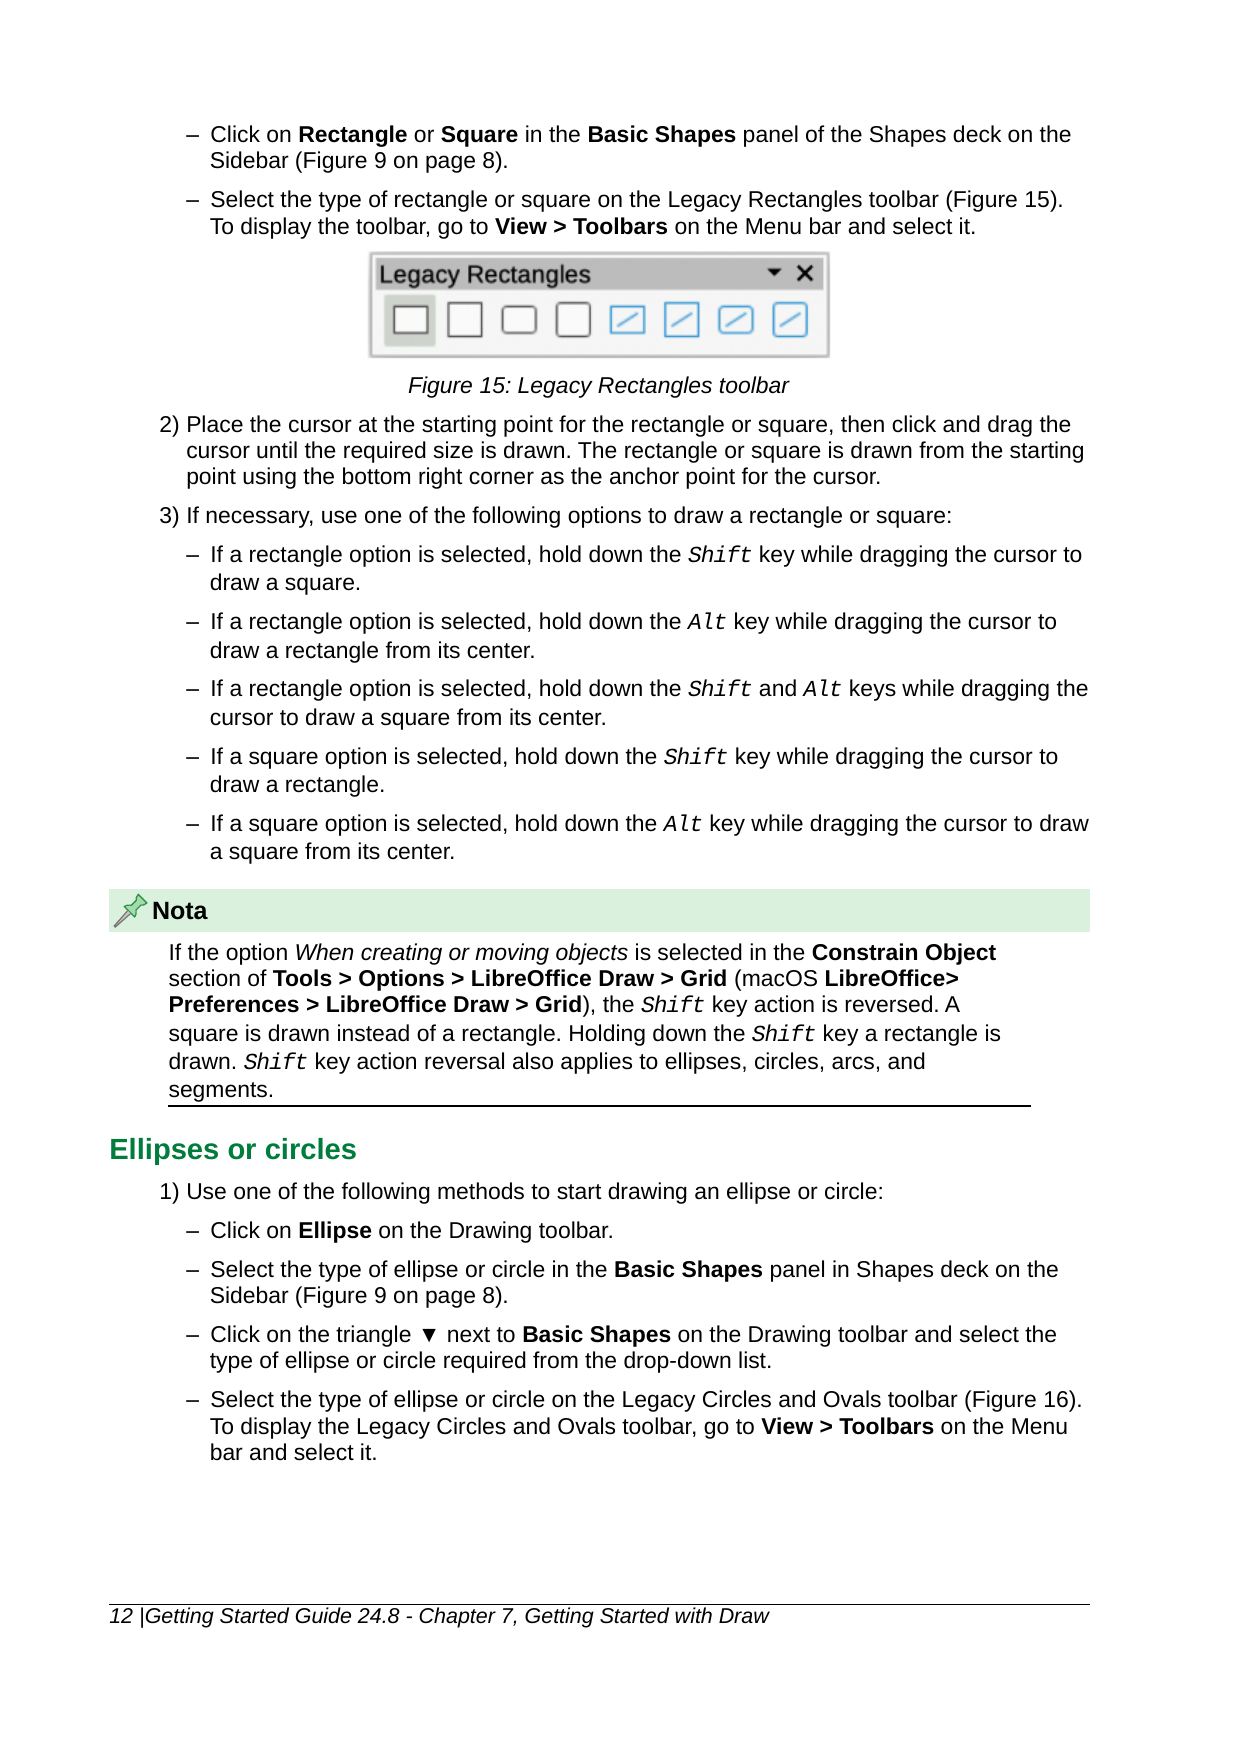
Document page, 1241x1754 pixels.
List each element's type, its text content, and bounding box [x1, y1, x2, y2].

subtitle Nota [109, 889, 1090, 932]
list Select the type of rectangle or square on the Legacy Rectangles toolbar (Figure 15). To display the toolbar, go to View > Toolbars on the Menu bar and select it. [186, 186, 1090, 239]
list If a rectangle option is selected, hold down the Shift key while dragging the cursor to draw a square. [186, 541, 1090, 596]
subtitle Ellipses or circles [109, 1132, 1090, 1166]
list If a rectangle option is selected, hold down the Alt key while dragging the cursor to draw a rectangle from its center. [186, 608, 1090, 663]
list Click on Rectangle or Square in the Basic Shapes panel of the Shapes deck on the Sidebar (Figure 9 on page 8). [186, 121, 1090, 174]
list Click on the triangle ▼ next to Basic Shapes on the Drawing toolbar and select the type of ellipse or circle required from the drop-down list. [186, 1321, 1090, 1374]
list Click on Ellipse on the Drawing toolbar. [186, 1217, 1090, 1243]
list Select the type of ellipse or circle in the Basic Shapes panel in Shapes deck on the Sidebar (Figure 9 on page 8). [186, 1256, 1090, 1309]
list Select the type of ellipse or circle on the Legacy Circles and Ovals toolbar (Figure 16). To display the Legacy Circles and Ovals toolbar, go to View > Toolbars on the Menu bar and select it. [186, 1386, 1090, 1465]
list Place the cursor at the starting point for the rectangle or square, then click and drag the cursor until the required size is drawn. The rectangle or square is drawn from the starting point using the bottom right corner as the anchor point for the cursor. [186, 411, 1090, 490]
list Use one of the following methods to start drawing an ellipse or circle: [186, 1178, 1090, 1204]
list If a square option is selected, hold down the Shift key while dragging the cursor to draw a rectangle. [186, 743, 1090, 797]
text Figure 15: Legacy Rectangles toolbar [367, 372, 832, 398]
list If a rectangle option is selected, hold down the Shift and Alt keys while dragging the cursor to draw a square from its center. [186, 675, 1090, 730]
text If the option When creating or moving objects is selected in the Constrain Object section of Tools > Options > LibreOffice Draw > Grid (macOS LibreOffice> Preferences > LibreOffice Draw > Grid), the Shift key action is reversed. A square is drawn instead of a rectangle. Holding down the Shift key a rectangle is drawn. Shift key action reversal also applies to ellipses, circles, arcs, and segments. [168, 938, 1031, 1105]
list If necessary, use one of the following options to draw a rectangle or square: [186, 502, 1090, 528]
picture [367, 251, 832, 360]
list If a square option is selected, hold down the Alt key while dragging the cursor to draw a square from its center. [186, 810, 1090, 864]
